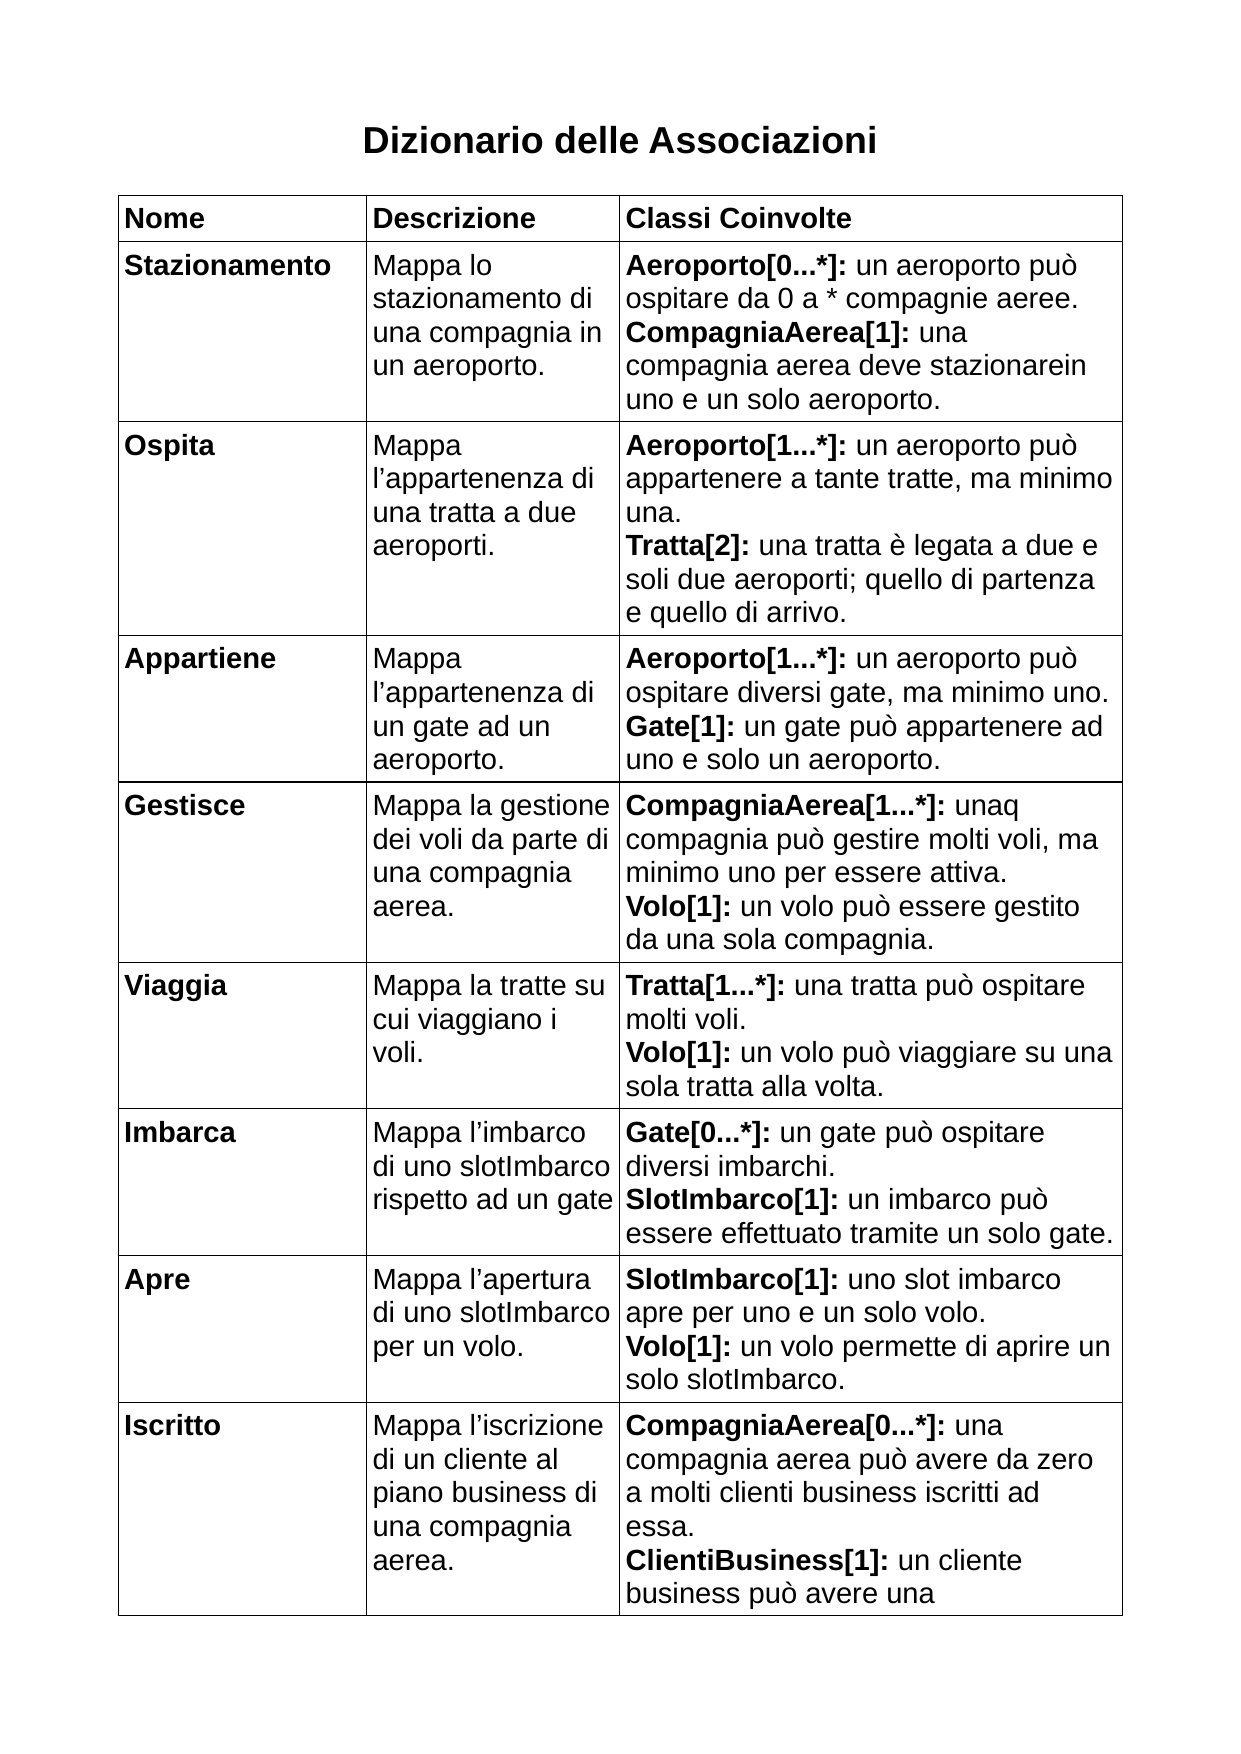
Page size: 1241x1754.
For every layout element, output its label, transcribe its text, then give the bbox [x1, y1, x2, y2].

table_cell Mappa lo stazionamento di una compagnia in un aeroporto. [367, 242, 619, 421]
table_cell Mappa la tratte su cui viaggiano i voli. [367, 963, 619, 1108]
table_cell Stazionamento [119, 242, 366, 421]
table_cell Aeroporto[0...*]: un aeroporto può ospitare da 0 a * compagnie aeree. CompagniaAerea[1]: una compagnia aerea deve stazionarein uno e un solo aeroporto. [620, 242, 1122, 421]
table_cell Iscritto [119, 1403, 366, 1615]
table_cell Mappa l’appartenenza di un gate ad un aeroporto. [367, 636, 619, 781]
table_cell CompagniaAerea[1...*]: unaq compagnia può gestire molti voli, ma minimo uno per essere attiva. Volo[1]: un volo può essere gestito da una sola compagnia. [620, 783, 1122, 962]
table_cell Gestisce [119, 783, 366, 962]
table_cell Mappa la gestione dei voli da parte di una compagnia aerea. [367, 783, 619, 962]
table_cell Viaggia [119, 963, 366, 1108]
table_header Nome [119, 196, 366, 241]
table_cell CompagniaAerea[0...*]: una compagnia aerea può avere da zero a molti clienti business iscritti ad essa. ClientiBusiness[1]: un cliente business può avere una [620, 1403, 1122, 1615]
table_cell Mappa l’iscrizione di un cliente al piano business di una compagnia aerea. [367, 1403, 619, 1615]
table_cell Aeroporto[1...*]: un aeroporto può appartenere a tante tratte, ma minimo una. Tratta[2]: una tratta è legata a due e soli due aeroporti; quello di partenza e quello di arrivo. [620, 422, 1122, 635]
table_cell Ospita [119, 422, 366, 635]
table_cell Appartiene [119, 636, 366, 781]
table_cell Apre [119, 1256, 366, 1402]
table_cell Tratta[1...*]: una tratta può ospitare molti voli. Volo[1]: un volo può viaggiare su una sola tratta alla volta. [620, 963, 1122, 1108]
table_header Classi Coinvolte [620, 196, 1122, 241]
table_cell SlotImbarco[1]: uno slot imbarco apre per uno e un solo volo. Volo[1]: un volo permette di aprire un solo slotImbarco. [620, 1256, 1122, 1402]
text Dizionario delle Associazioni [118, 118, 1122, 161]
table_cell Aeroporto[1...*]: un aeroporto può ospitare diversi gate, ma minimo uno. Gate[1]: un gate può appartenere ad uno e solo un aeroporto. [620, 636, 1122, 781]
table_cell Mappa l’apertura di uno slotImbarco per un volo. [367, 1256, 619, 1402]
table_header Descrizione [367, 196, 619, 241]
table_cell Mappa l’appartenenza di una tratta a due aeroporti. [367, 422, 619, 635]
table_cell Imbarca [119, 1109, 366, 1255]
table_cell Mappa l’imbarco di uno slotImbarco rispetto ad un gate [367, 1109, 619, 1255]
table_cell Gate[0...*]: un gate può ospitare diversi imbarchi. SlotImbarco[1]: un imbarco può essere effettuato tramite un solo gate. [620, 1109, 1122, 1255]
